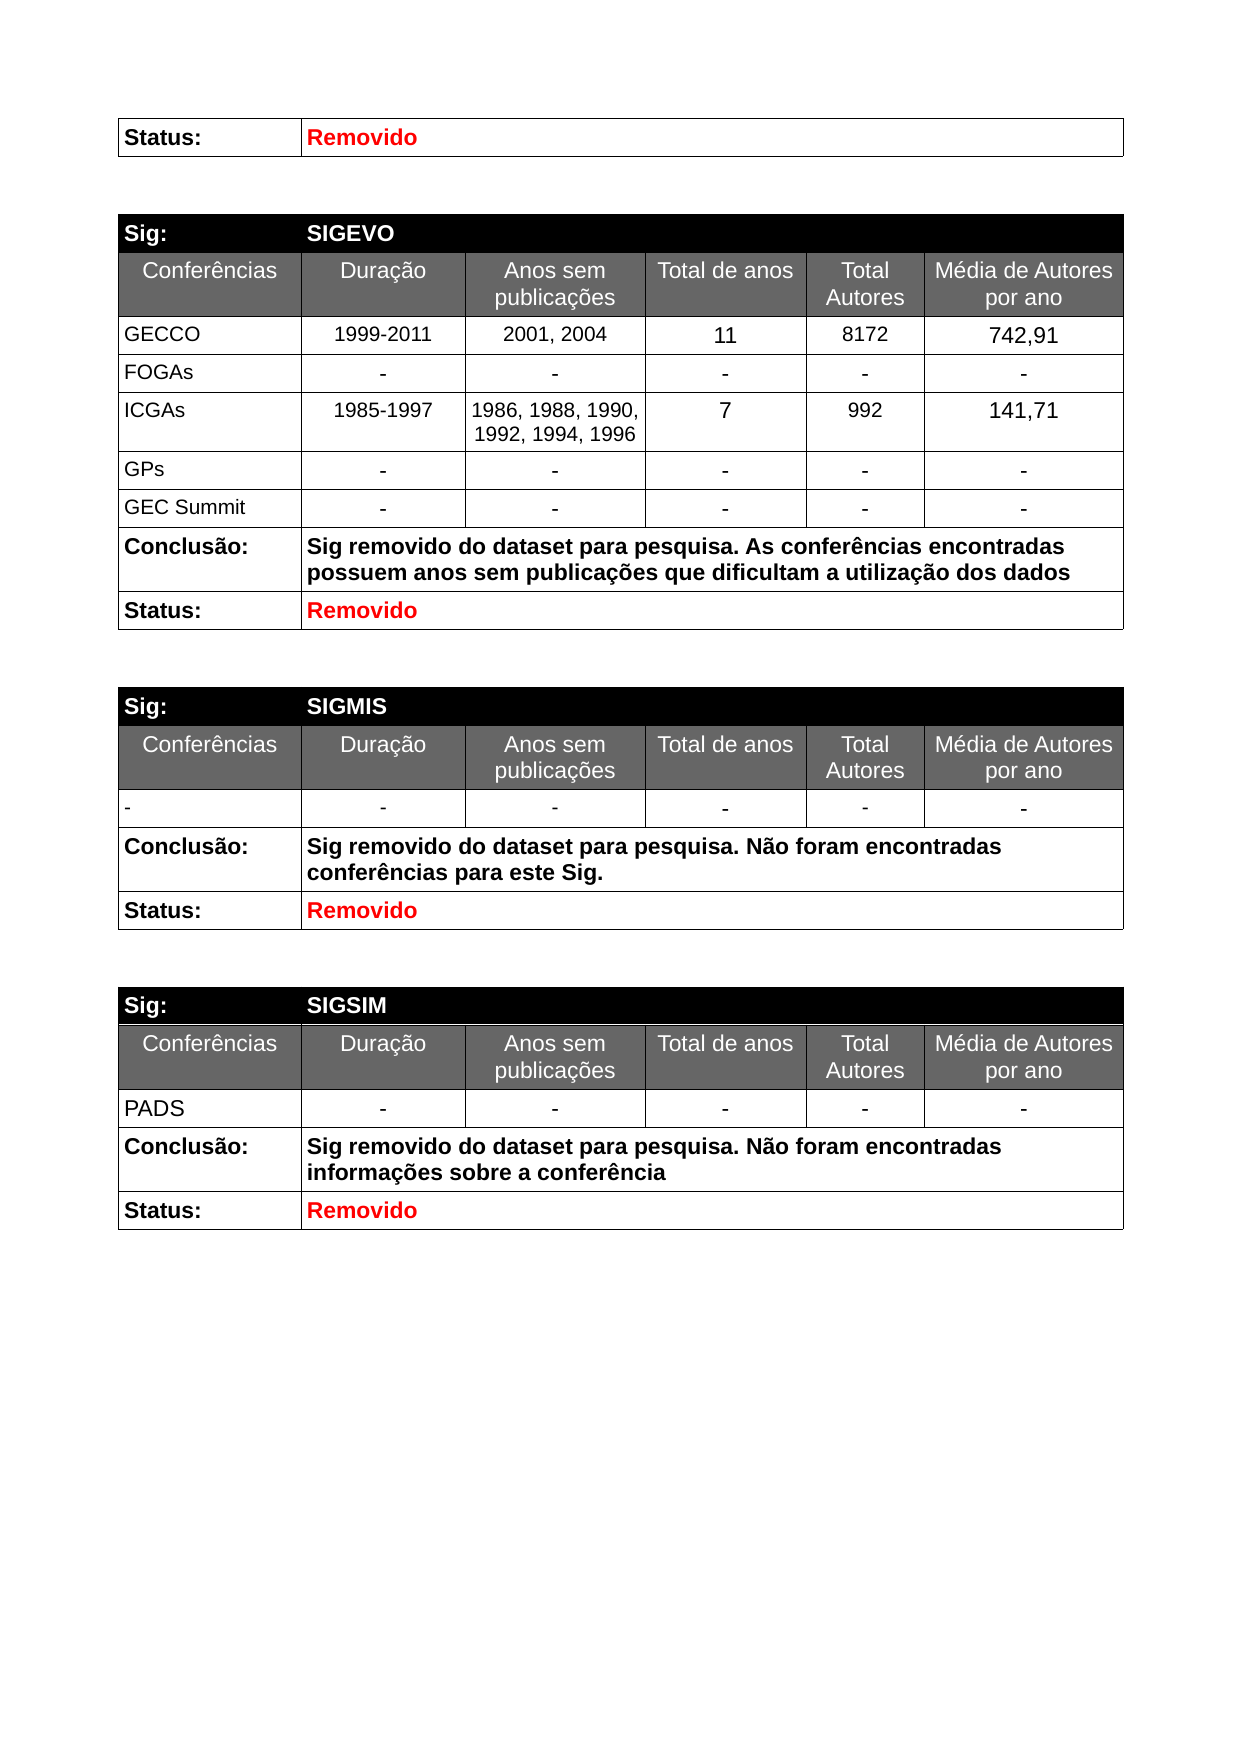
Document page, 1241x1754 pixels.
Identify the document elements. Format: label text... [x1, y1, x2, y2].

table_cell Total Autores [807, 726, 924, 789]
table_cell - [646, 790, 806, 827]
table_cell Status: [119, 1192, 301, 1229]
table_header Sig: [119, 688, 301, 725]
table_cell Status: [119, 892, 301, 929]
table_cell Status: [119, 592, 301, 629]
table_cell - [302, 355, 465, 392]
table_header SIGSIM [302, 988, 1123, 1024]
table_cell - [646, 452, 806, 489]
table_cell - [646, 355, 806, 392]
table_cell 992 [807, 393, 924, 451]
table_cell - [302, 452, 465, 489]
table_cell Total Autores [807, 253, 924, 316]
table_header Sig: [119, 988, 301, 1024]
table_cell Conferências [119, 726, 301, 789]
table_cell - [807, 355, 924, 392]
table_cell Total Autores [807, 1026, 924, 1089]
table_cell Duração [302, 253, 465, 316]
table_cell Sig removido do dataset para pesquisa. Não foram encontradas conferências para este Sig. [302, 828, 1123, 891]
table_cell - [925, 355, 1123, 392]
table_cell - [466, 355, 645, 392]
table_cell 141,71 [925, 393, 1123, 451]
table_cell - [925, 452, 1123, 489]
table_cell - [466, 790, 645, 827]
table_cell - [646, 490, 806, 527]
table_cell - [925, 1090, 1123, 1127]
table_cell Média de Autores por ano [925, 726, 1123, 789]
table_cell GEC Summit [119, 490, 301, 527]
table_cell Total de anos [646, 253, 806, 316]
table_cell 11 [646, 317, 806, 354]
table_cell Status: [119, 119, 301, 156]
table_header SIGMIS [302, 688, 1123, 725]
table_cell Removido [302, 119, 1123, 156]
table_cell - [807, 790, 924, 827]
table_cell Removido [302, 892, 1123, 929]
table_cell 2001, 2004 [466, 317, 645, 354]
table_cell Duração [302, 1026, 465, 1089]
table_cell GECCO [119, 317, 301, 354]
table_cell Anos sem publicações [466, 726, 645, 789]
table_cell Total de anos [646, 726, 806, 789]
table_cell - [466, 452, 645, 489]
table_cell Conferências [119, 1026, 301, 1089]
table_cell 8172 [807, 317, 924, 354]
table_cell Conferências [119, 253, 301, 316]
table_cell Sig removido do dataset para pesquisa. As conferências encontradas possuem anos sem publicações que dificultam a utilização dos dados [302, 528, 1123, 591]
table_cell - [119, 790, 301, 827]
table_cell - [925, 490, 1123, 527]
table_header Sig: [119, 215, 301, 252]
table_cell GPs [119, 452, 301, 489]
table_cell PADS [119, 1090, 301, 1127]
table_cell - [807, 490, 924, 527]
table_cell Conclusão: [119, 528, 301, 591]
table_cell Duração [302, 726, 465, 789]
table_cell Sig removido do dataset para pesquisa. Não foram encontradas informações sobre a conferência [302, 1128, 1123, 1191]
table_cell - [302, 490, 465, 527]
table_cell - [925, 790, 1123, 827]
table_cell 7 [646, 393, 806, 451]
table_cell Anos sem publicações [466, 1026, 645, 1089]
table_cell Média de Autores por ano [925, 1026, 1123, 1089]
table_cell ICGAs [119, 393, 301, 451]
table_cell Anos sem publicações [466, 253, 645, 316]
table_header SIGEVO [302, 215, 1123, 252]
table_cell - [807, 452, 924, 489]
table_cell - [807, 1090, 924, 1127]
table_cell Conclusão: [119, 828, 301, 891]
table_cell FOGAs [119, 355, 301, 392]
table_cell - [466, 490, 645, 527]
table_cell - [302, 790, 465, 827]
table_cell - [646, 1090, 806, 1127]
table_cell - [302, 1090, 465, 1127]
table_cell Removido [302, 1192, 1123, 1229]
table_cell Total de anos [646, 1026, 806, 1089]
table_cell Média de Autores por ano [925, 253, 1123, 316]
table_cell Removido [302, 592, 1123, 629]
table_cell 742,91 [925, 317, 1123, 354]
table_cell 1999-2011 [302, 317, 465, 354]
table_cell 1985-1997 [302, 393, 465, 451]
table_cell - [466, 1090, 645, 1127]
table_cell 1986, 1988, 1990, 1992, 1994, 1996 [466, 393, 645, 451]
table_cell Conclusão: [119, 1128, 301, 1191]
